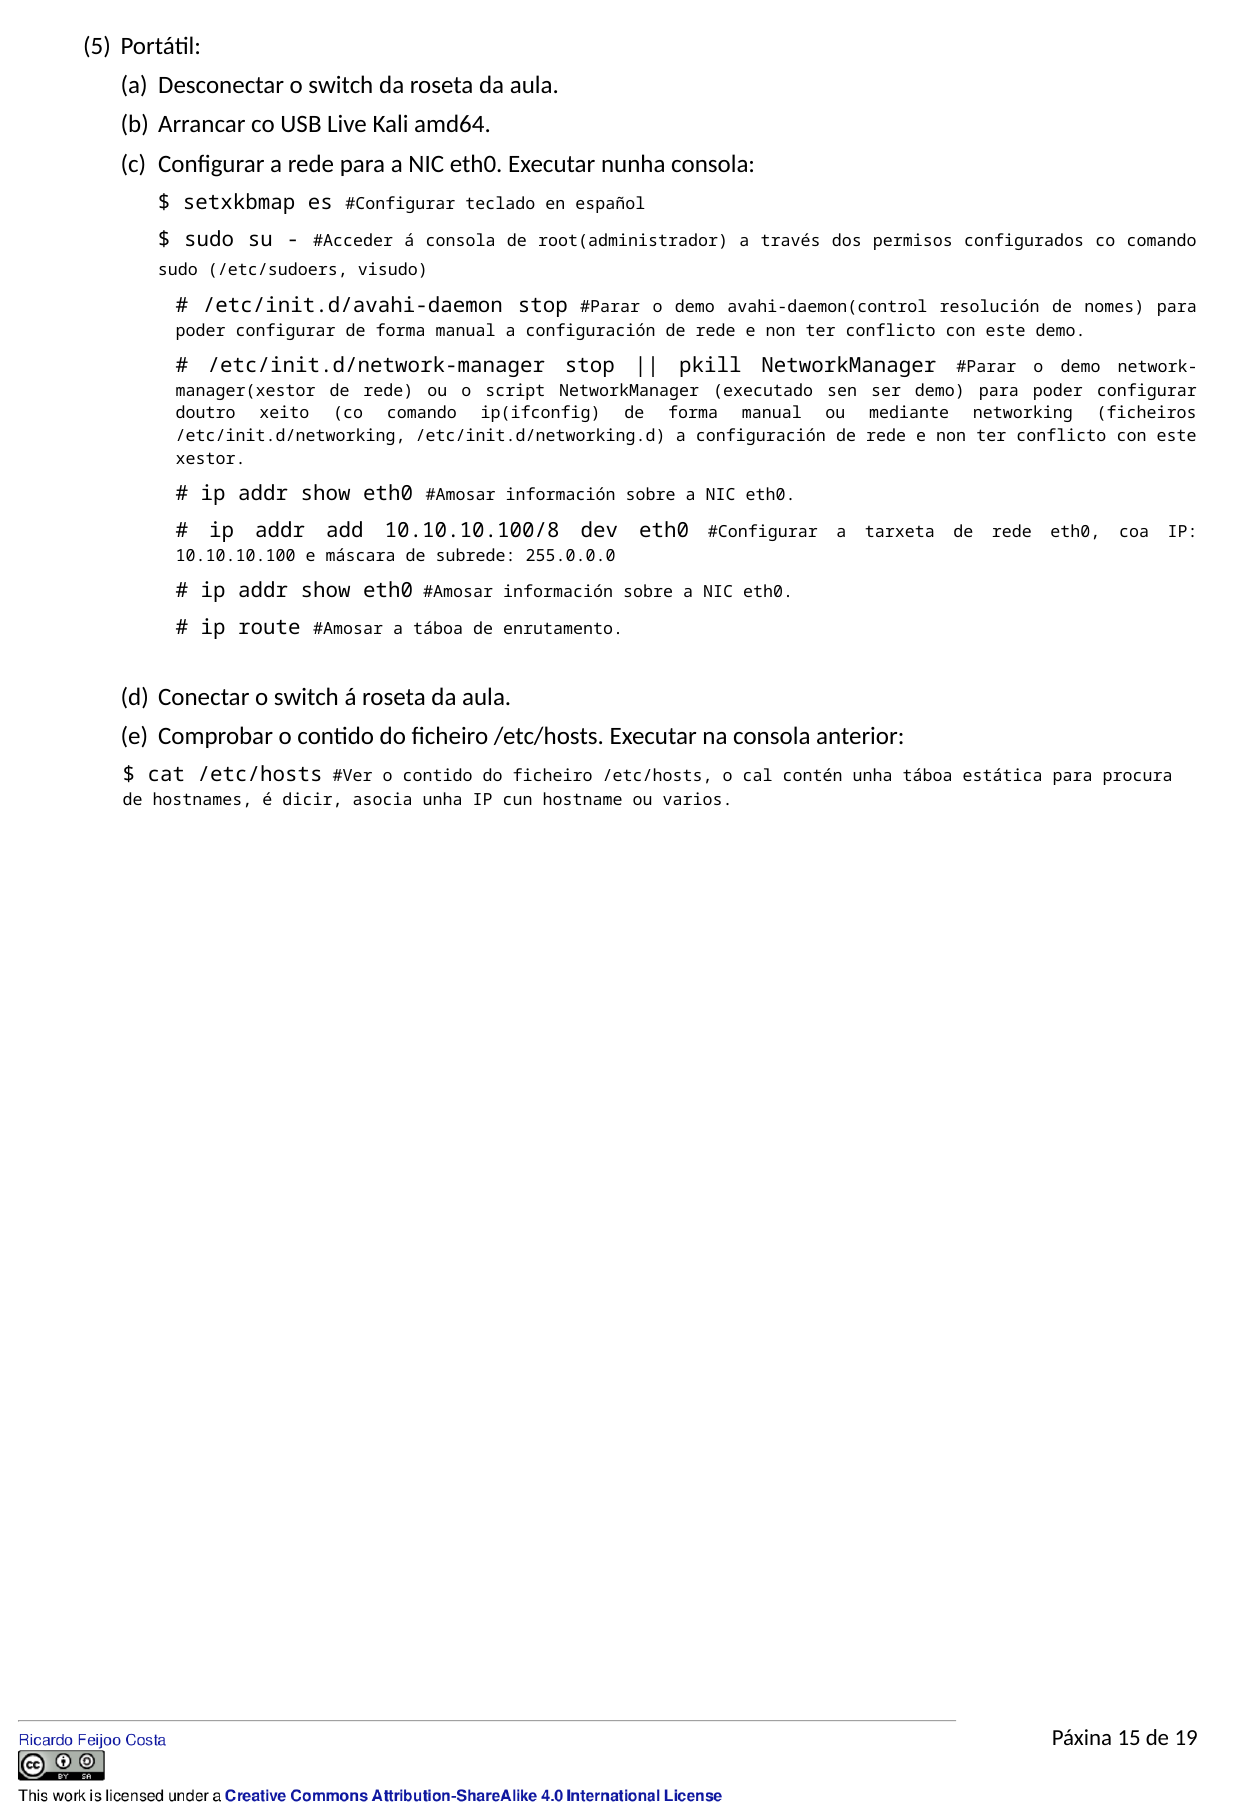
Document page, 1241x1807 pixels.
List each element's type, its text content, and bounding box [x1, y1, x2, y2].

list Configurar a rede para a NIC eth0. Executar nunha consola: [120, 148, 1197, 178]
list Comprobar o contido do ficheiro /etc/hosts. Executar na consola anterior: [120, 720, 1197, 750]
list $ sudo su - #Acceder á consola de root(administrador) a través dos permisos configurados co comando sudo (/etc/sudoers, visudo) [122, 224, 1197, 281]
list # ip route #Amosar a táboa de enrutamento. [140, 612, 1197, 640]
list Arrancar co USB Live Kali amd64. [120, 108, 1197, 139]
list Conectar o switch á roseta da aula. [120, 681, 1197, 711]
picture [8, 1715, 957, 1806]
list # /etc/init.d/avahi-daemon stop #Parar o demo avahi-daemon(control resolución de nomes) para poder configurar de forma manual a configuración de rede e non ter conflicto con este demo. [140, 290, 1197, 341]
list $ cat /etc/hosts #Ver o contido do ficheiro /etc/hosts, o cal contén unha táboa estática para procura de hostnames, é dicir, asocia unha IP cun hostname ou varios. [122, 759, 1197, 810]
list # /etc/init.d/network-manager stop || pkill NetworkManager #Parar o demo network-manager(xestor de rede) ou o script NetworkManager (executado sen ser demo) para poder configurar doutro xeito (co comando ip(ifconfig) de forma manual ou mediante networking (ficheiros /etc/init.d/networking, /etc/init.d/networking.d) a configuración de rede e non ter conflicto con este xestor. [140, 350, 1197, 469]
list # ip addr show eth0 #Amosar información sobre a NIC eth0. [140, 575, 1197, 603]
list Desconectar o switch da roseta da aula. [120, 69, 1197, 100]
list $ setxkbmap es #Configurar teclado en español [122, 187, 1197, 215]
list Portátil: [83, 30, 1197, 60]
list # ip addr show eth0 #Amosar información sobre a NIC eth0. [140, 478, 1197, 506]
list # ip addr add 10.10.10.100/8 dev eth0 #Configurar a tarxeta de rede eth0, coa IP: 10.10.10.100 e máscara de subrede: 255.0.0.0 [140, 515, 1197, 566]
